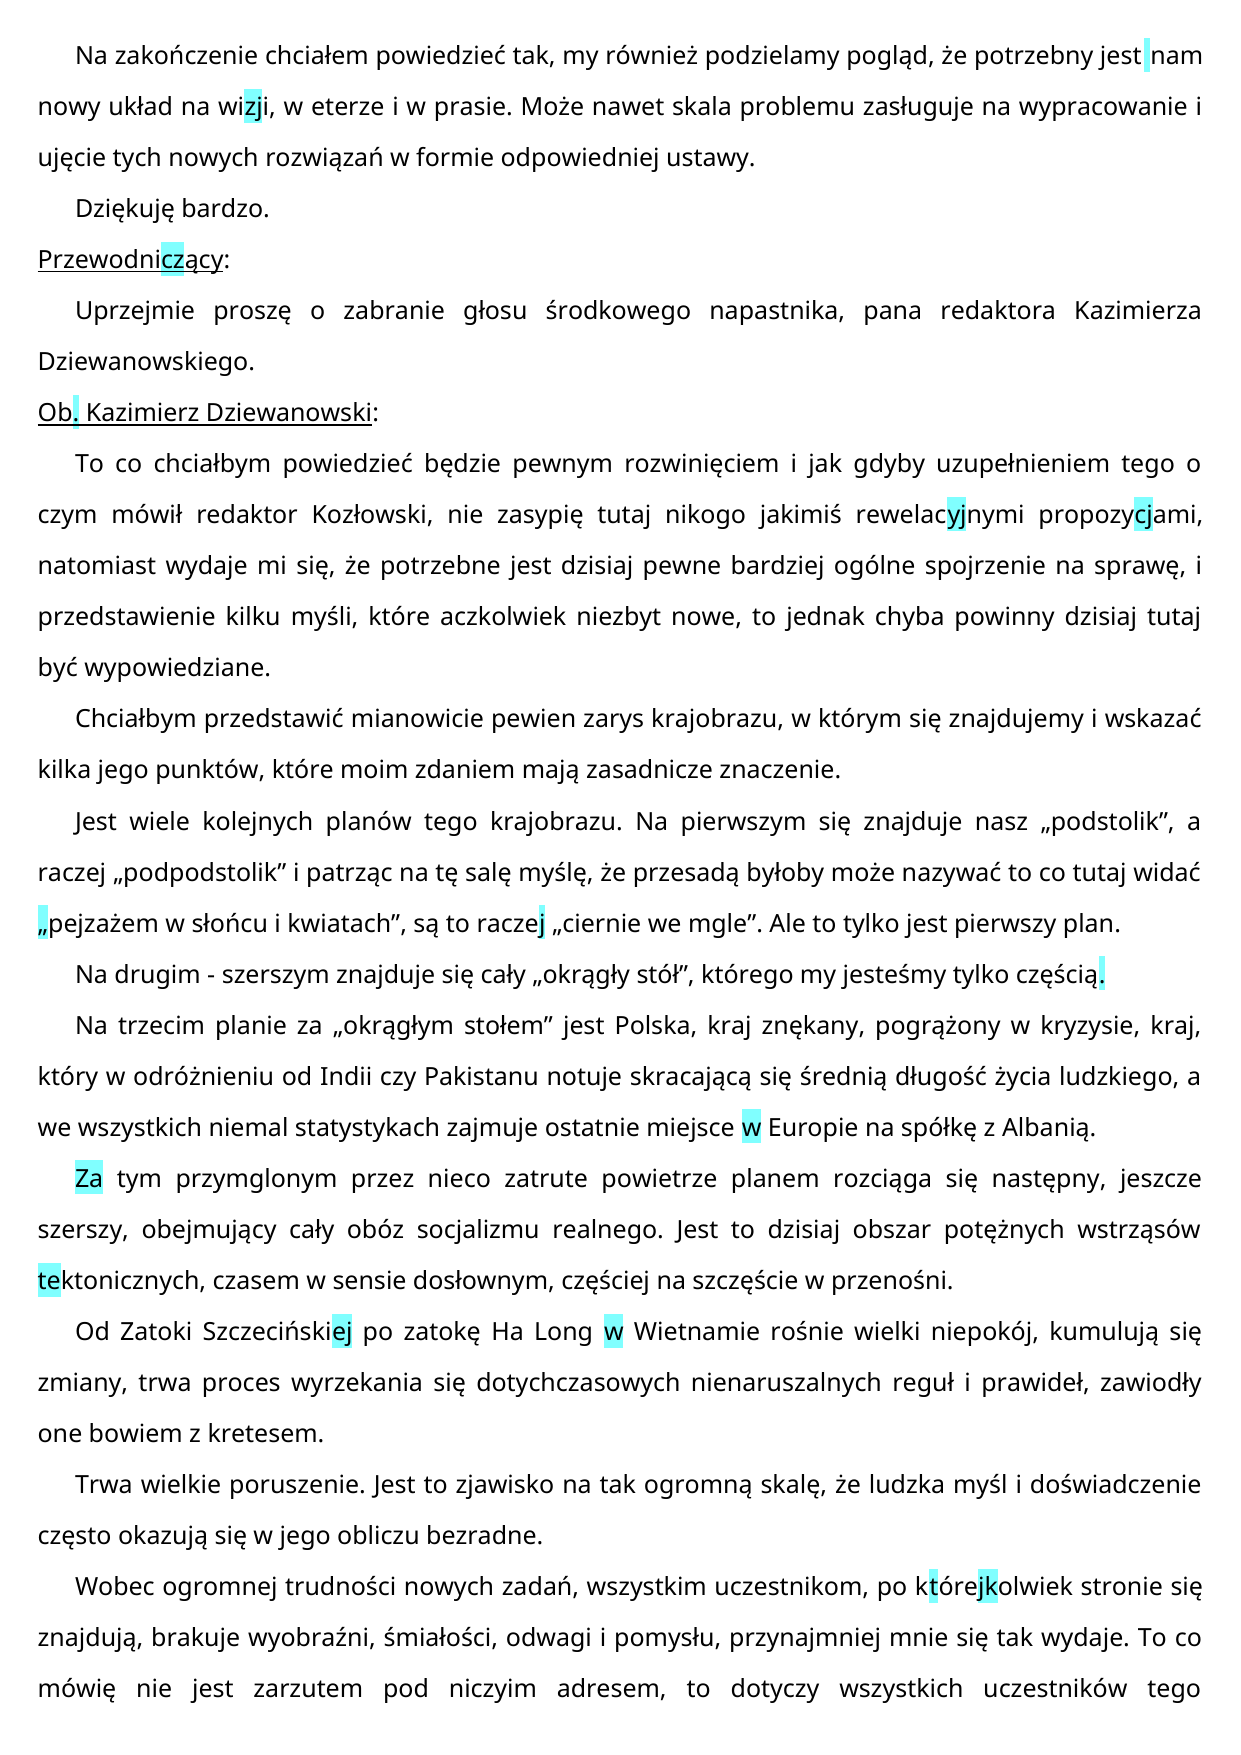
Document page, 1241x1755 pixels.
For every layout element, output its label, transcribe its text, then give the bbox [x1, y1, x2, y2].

text Chciałbym przedstawić mianowicie pewien zarys krajobrazu, w którym się znajdujemy i wskazać kilka jego punktów, które moim zdaniem mają zasadnicze znaczenie. [37, 701, 1203, 786]
text Przewodniczący: [37, 242, 1203, 276]
text Na trzecim planie za „okrągłym stołem” jest Polska, kraj znękany, pogrążony w kryzysie, kraj, który w odróżnieniu od Indii czy Pakistanu notuje skracającą się średnią długość życia ludzkiego, a we wszystkich niemal statystykach zajmuje ostatnie miejsce w Europie na spółkę z Albanią. [37, 1007, 1203, 1143]
text Od Zatoki Szczecińskiej po zatokę Ha Long w Wietnamie rośnie wielki niepokój, kumulują się zmiany, trwa proces wyrzekania się dotychczasowych nienaruszalnych reguł i prawideł, zawiodły one bowiem z kretesem. [37, 1313, 1203, 1450]
text Za tym przymglonym przez nieco zatrute powietrze planem rozciąga się następny, jeszcze szerszy, obejmujący cały obóz socjalizmu realnego. Jest to dzisiaj obszar potężnych wstrząsów tektonicznych, czasem w sensie dosłownym, częściej na szczęście w przenośni. [37, 1160, 1203, 1297]
text Dziękuję bardzo. [37, 191, 1203, 225]
text To co chciałbym powiedzieć będzie pewnym rozwinięciem i jak gdyby uzupełnieniem tego o czym mówił redaktor Kozłowski, nie zasypię tutaj nikogo jakimiś rewelacyjnymi propozycjami, natomiast wydaje mi się, że potrzebne jest dzisiaj pewne bardziej ogólne spojrzenie na sprawę, i przedstawienie kilku myśli, które aczkolwiek niezbyt nowe, to jednak chyba powinny dzisiaj tutaj być wypowiedziane. [37, 446, 1203, 684]
text Uprzejmie proszę o zabranie głosu środkowego napastnika, pana redaktora Kazimierza Dziewanowskiego. [37, 293, 1203, 378]
text Ob. Kazimierz Dziewanowski: [37, 395, 1203, 429]
text Na drugim - szerszym znajduje się cały „okrągły stół”, którego my jesteśmy tylko częścią. [37, 956, 1203, 990]
text Trwa wielkie poruszenie. Jest to zjawisko na tak ogromną skalę, że ludzka myśl i doświadczenie często okazują się w jego obliczu bezradne. [37, 1467, 1203, 1552]
text Na zakończenie chciałem powiedzieć tak, my również podzielamy pogląd, że potrzebny jest nam nowy układ na wizji, w eterze i w prasie. Może nawet skala problemu zasługuje na wypracowanie i ujęcie tych nowych rozwiązań w formie odpowiedniej ustawy. [37, 37, 1203, 174]
text Wobec ogromnej trudności nowych zadań, wszystkim uczestnikom, po którejkolwiek stronie się znajdują, brakuje wyobraźni, śmiałości, odwagi i pomysłu, przynajmniej mnie się tak wydaje. To co mówię nie jest zarzutem pod niczyim adresem, to dotyczy wszystkich uczestników tego [37, 1569, 1203, 1705]
text Jest wiele kolejnych planów tego krajobrazu. Na pierwszym się znajduje nasz „podstolik”, a raczej „podpodstolik” i patrząc na tę salę myślę, że przesadą byłoby może nazywać to co tutaj widać „pejzażem w słońcu i kwiatach”, są to raczej „ciernie we mgle”. Ale to tylko jest pierwszy plan. [37, 803, 1203, 939]
